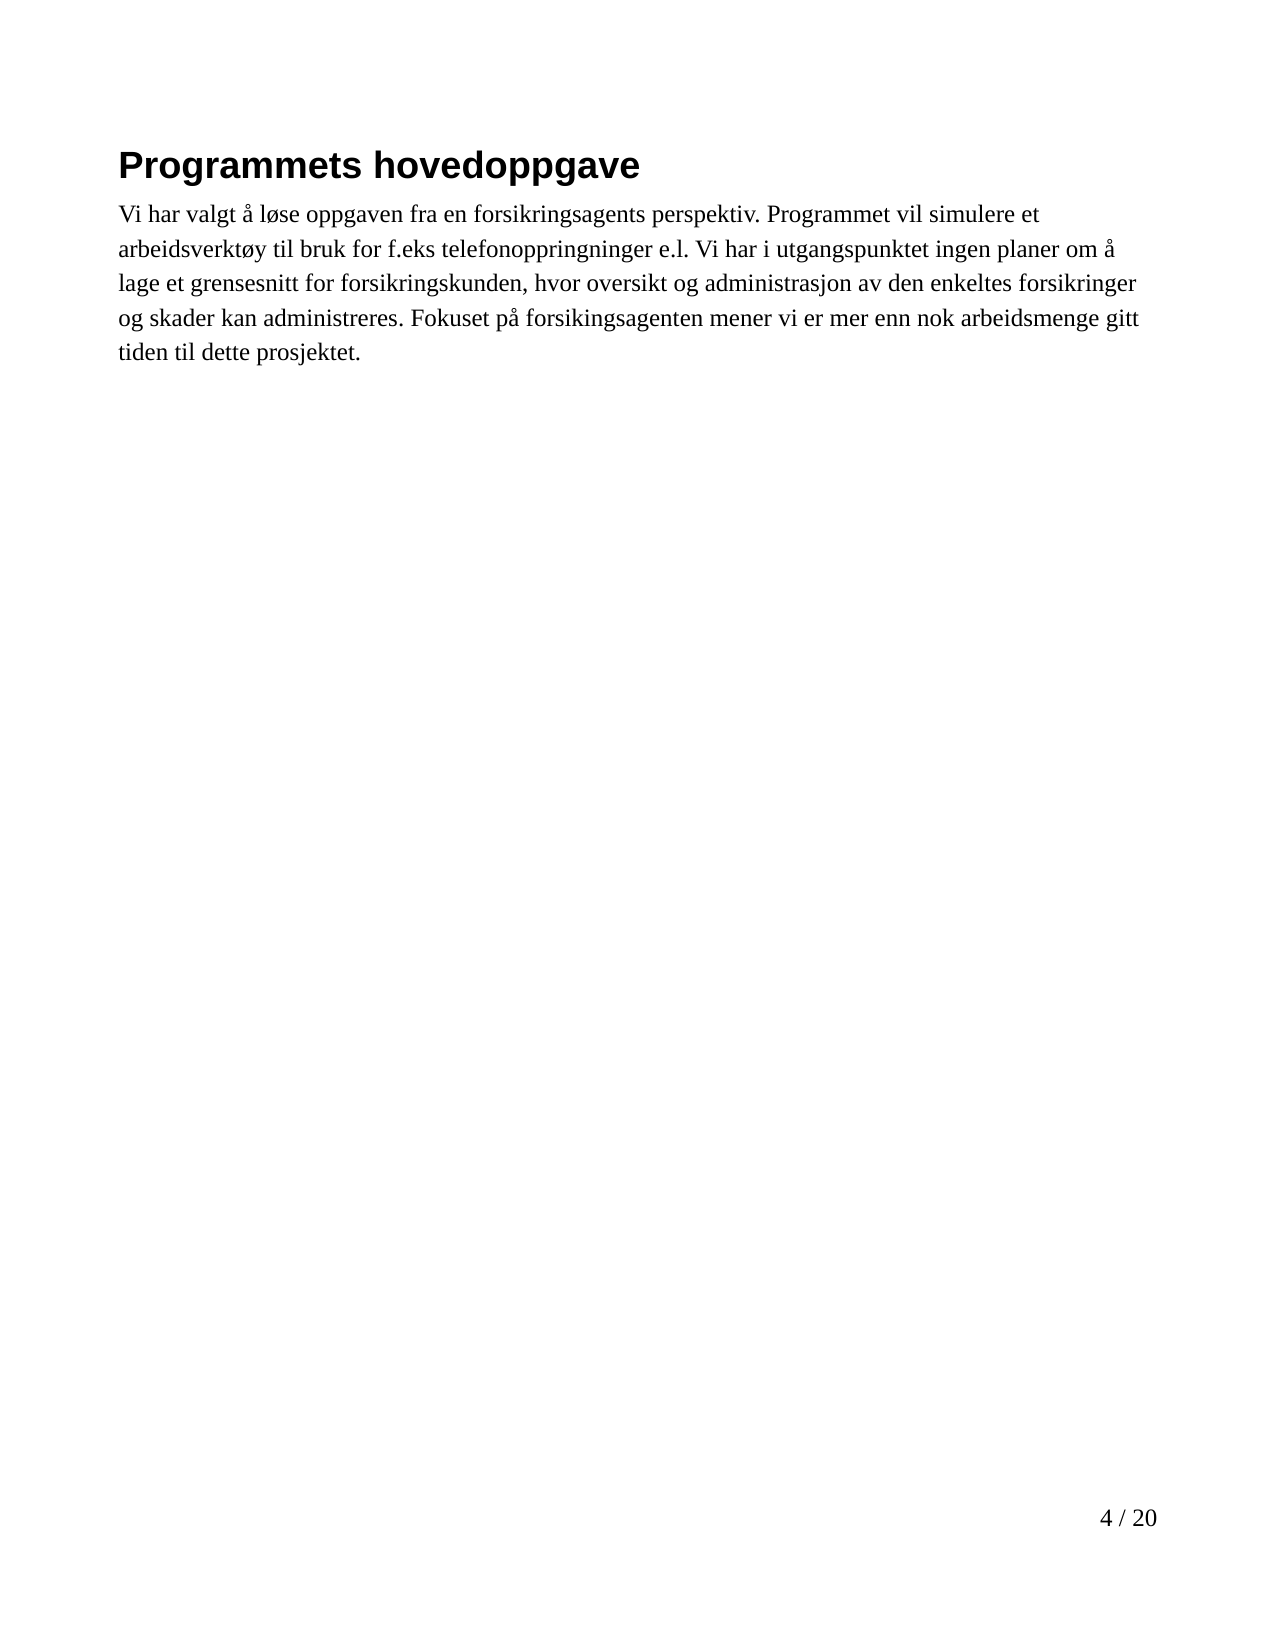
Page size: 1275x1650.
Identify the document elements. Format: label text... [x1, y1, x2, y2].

text Vi har valgt å løse oppgaven fra en forsikringsagents perspektiv. Programmet vil simulere et arbeidsverktøy til bruk for f.eks telefonoppringninger e.l. Vi har i utgangspunktet ingen planer om å lage et grensesnitt for forsikringskunden, hvor oversikt og administrasjon av den enkeltes forsikringer og skader kan administreres. Fokuset på forsikingsagenten mener vi er mer enn nok arbeidsmenge gitt tiden til dette prosjektet. [118, 199, 1157, 366]
subtitle Programmets hovedoppgave [118, 143, 1157, 187]
